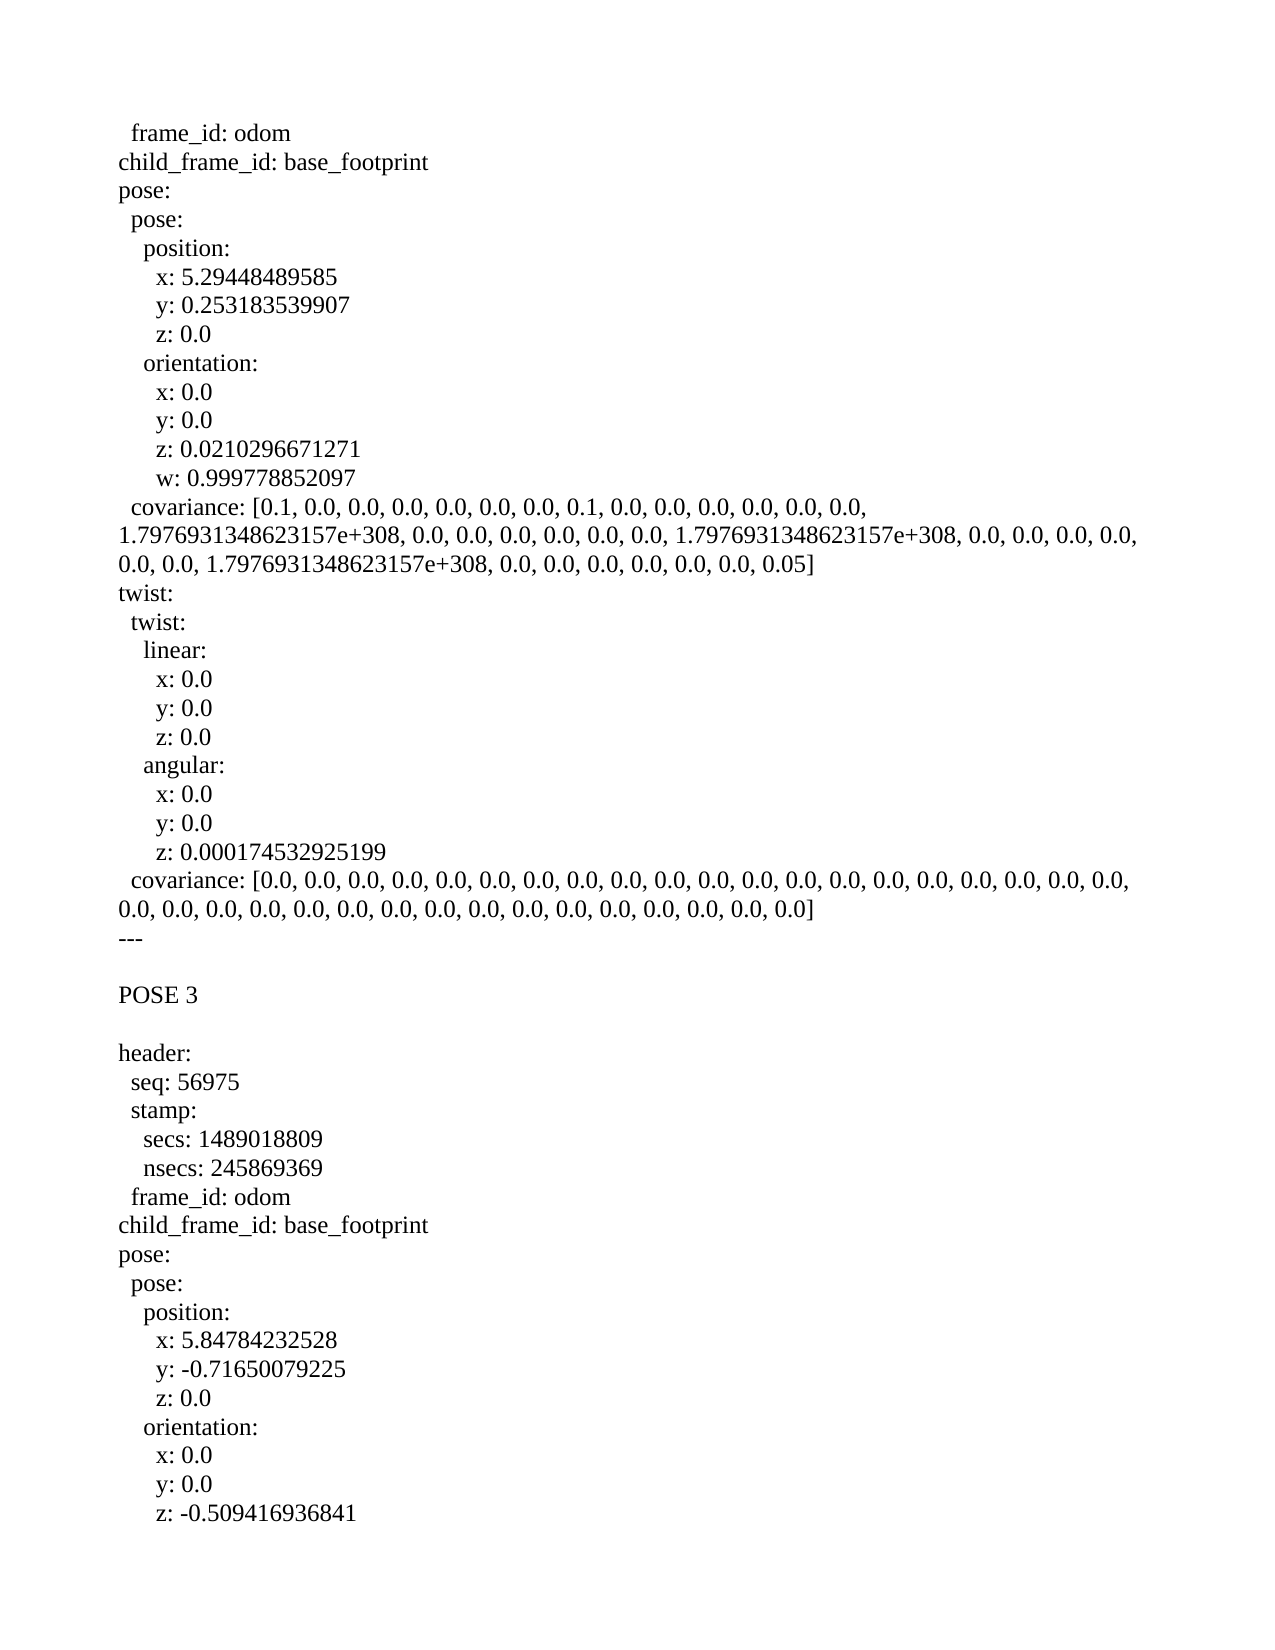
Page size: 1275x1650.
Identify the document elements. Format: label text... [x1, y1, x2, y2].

text linear: [118, 636, 1157, 664]
text twist: [118, 578, 1157, 607]
text covariance: [0.1, 0.0, 0.0, 0.0, 0.0, 0.0, 0.0, 0.1, 0.0, 0.0, 0.0, 0.0, 0.0, 0.0, 1.7976931348623157e+308, 0.0, 0.0, 0.0, 0.0, 0.0, 0.0, 1.7976931348623157e+308, 0.0, 0.0, 0.0, 0.0, 0.0, 0.0, 1.7976931348623157e+308, 0.0, 0.0, 0.0, 0.0, 0.0, 0.0, 0.05] [118, 492, 1157, 578]
text pose: [118, 204, 1157, 233]
text POSE 3 [118, 981, 1157, 1009]
text x: 0.0 [118, 1441, 1157, 1469]
text covariance: [0.0, 0.0, 0.0, 0.0, 0.0, 0.0, 0.0, 0.0, 0.0, 0.0, 0.0, 0.0, 0.0, 0.0, 0.0, 0.0, 0.0, 0.0, 0.0, 0.0, 0.0, 0.0, 0.0, 0.0, 0.0, 0.0, 0.0, 0.0, 0.0, 0.0, 0.0, 0.0, 0.0, 0.0, 0.0, 0.0] [118, 866, 1157, 923]
text w: 0.999778852097 [118, 463, 1157, 492]
text x: 0.0 [118, 377, 1157, 406]
text orientation: [118, 1412, 1157, 1441]
text frame_id: odom [118, 1182, 1157, 1211]
text header: [118, 1038, 1157, 1067]
text y: 0.0 [118, 693, 1157, 722]
text y: 0.0 [118, 406, 1157, 434]
text angular: [118, 751, 1157, 779]
text z: 0.0 [118, 319, 1157, 348]
text pose: [118, 1268, 1157, 1297]
text z: 0.000174532925199 [118, 837, 1157, 866]
text x: 0.0 [118, 664, 1157, 693]
text --- [118, 923, 1157, 952]
text y: 0.253183539907 [118, 291, 1157, 319]
text y: 0.0 [118, 1469, 1157, 1498]
text pose: [118, 1239, 1157, 1268]
text z: -0.509416936841 [118, 1498, 1157, 1527]
text pose: [118, 176, 1157, 204]
text z: 0.0 [118, 722, 1157, 751]
text child_frame_id: base_footprint [118, 1211, 1157, 1239]
text x: 5.29448489585 [118, 262, 1157, 291]
text y: -0.71650079225 [118, 1354, 1157, 1383]
text orientation: [118, 348, 1157, 377]
text x: 0.0 [118, 779, 1157, 808]
text z: 0.0 [118, 1383, 1157, 1412]
text y: 0.0 [118, 808, 1157, 837]
text seq: 56975 [118, 1067, 1157, 1096]
text z: 0.0210296671271 [118, 434, 1157, 463]
text position: [118, 1297, 1157, 1326]
text secs: 1489018809 [118, 1124, 1157, 1153]
text x: 5.84784232528 [118, 1326, 1157, 1354]
text stamp: [118, 1096, 1157, 1124]
text child_frame_id: base_footprint [118, 147, 1157, 176]
text position: [118, 233, 1157, 262]
text nsecs: 245869369 [118, 1153, 1157, 1182]
text twist: [118, 607, 1157, 636]
text frame_id: odom [118, 118, 1157, 147]
